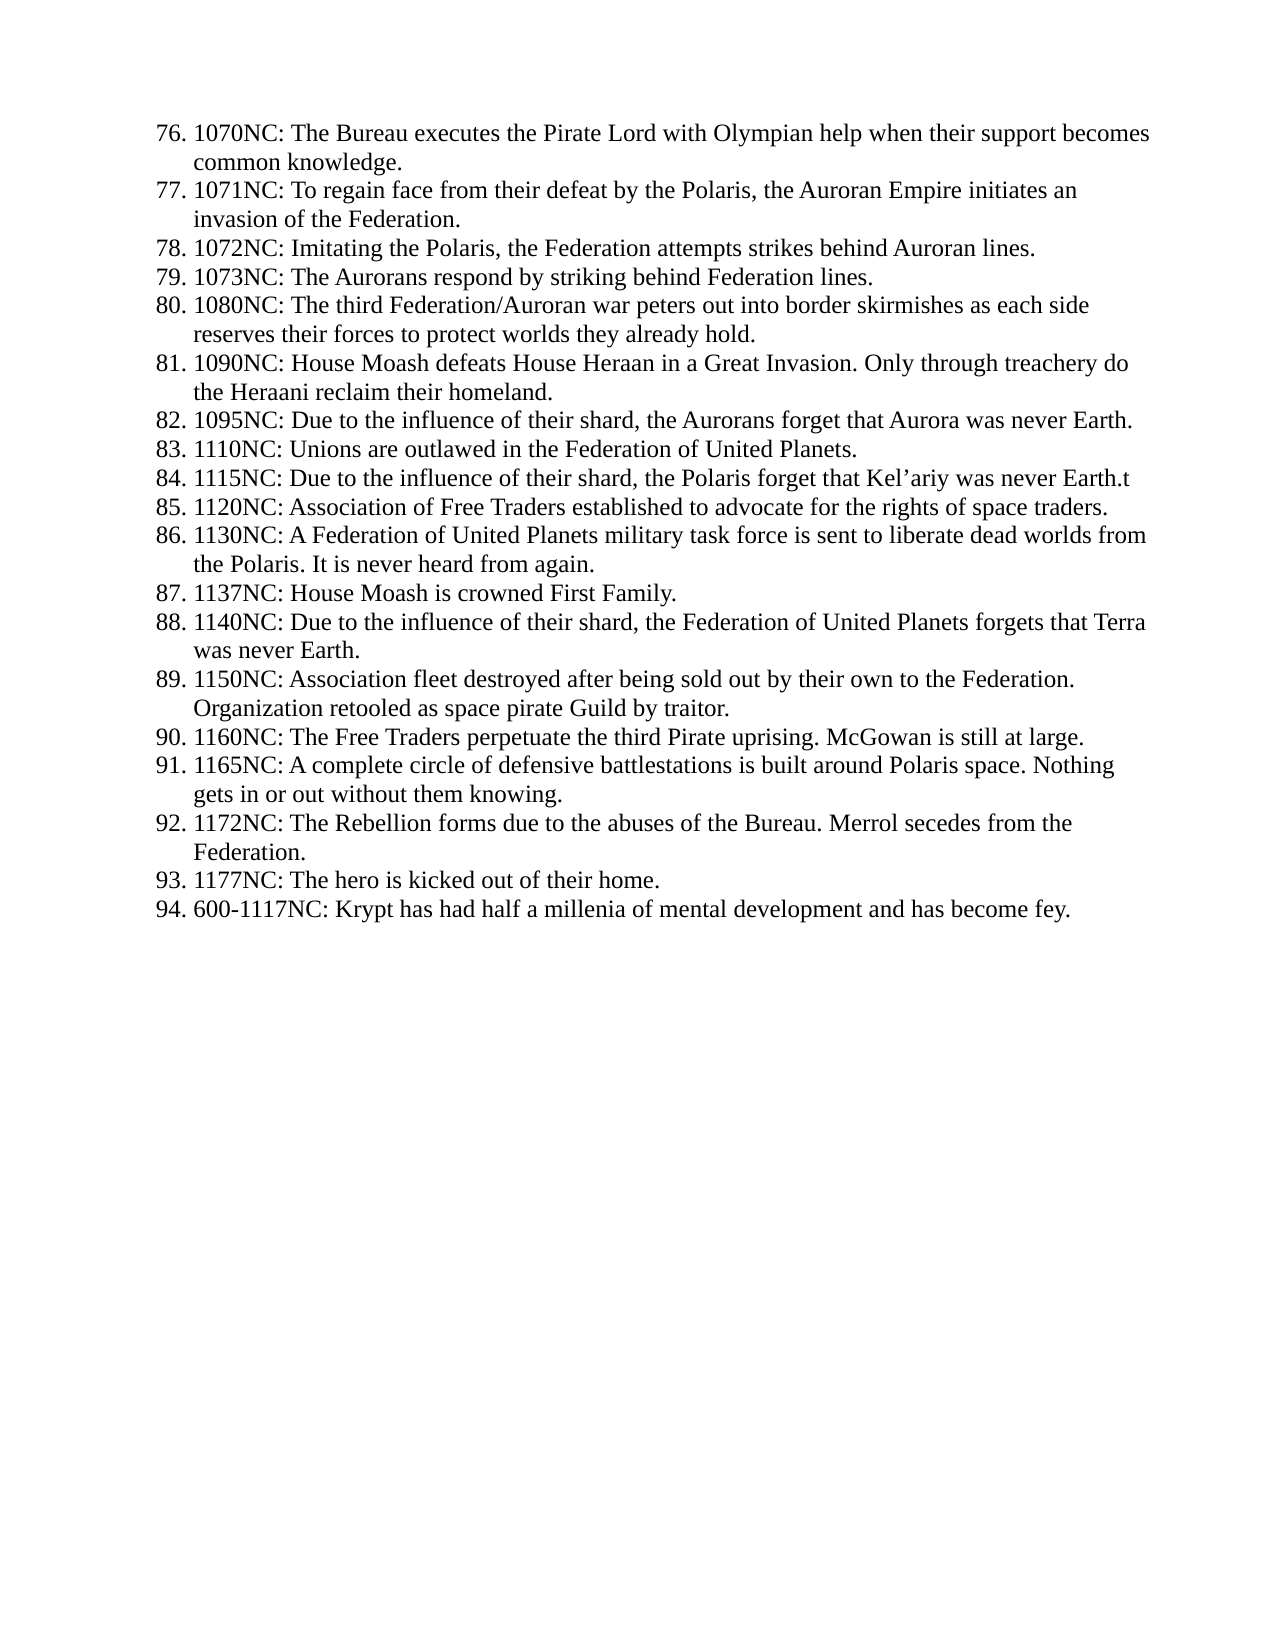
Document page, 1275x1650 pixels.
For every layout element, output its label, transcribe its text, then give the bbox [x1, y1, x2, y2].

list 1177NC: The hero is kicked out of their home. [156, 866, 1157, 894]
list 1172NC: The Rebellion forms due to the abuses of the Bureau. Merrol secedes from the Federation. [156, 808, 1157, 866]
list 1090NC: House Moash defeats House Heraan in a Great Invasion. Only through treachery do the Heraani reclaim their homeland. [156, 348, 1157, 406]
list 600-1117NC: Krypt has had half a millenia of mental development and has become fey. [156, 894, 1157, 923]
list 1120NC: Association of Free Traders established to advocate for the rights of space traders. [156, 492, 1157, 521]
list 1115NC: Due to the influence of their shard, the Polaris forget that Kel’ariy was never Earth.t [156, 463, 1157, 492]
list 1095NC: Due to the influence of their shard, the Aurorans forget that Aurora was never Earth. [156, 406, 1157, 434]
list 1150NC: Association fleet destroyed after being sold out by their own to the Federation. Organization retooled as space pirate Guild by traitor. [156, 664, 1157, 722]
list 1160NC: The Free Traders perpetuate the third Pirate uprising. McGowan is still at large. [156, 722, 1157, 751]
list 1110NC: Unions are outlawed in the Federation of United Planets. [156, 434, 1157, 463]
list 1130NC: A Federation of United Planets military task force is sent to liberate dead worlds from the Polaris. It is never heard from again. [156, 521, 1157, 578]
list 1071NC: To regain face from their defeat by the Polaris, the Auroran Empire initiates an invasion of the Federation. [156, 176, 1157, 233]
list 1137NC: House Moash is crowned First Family. [156, 578, 1157, 607]
list 1072NC: Imitating the Polaris, the Federation attempts strikes behind Auroran lines. [156, 233, 1157, 262]
list 1165NC: A complete circle of defensive battlestations is built around Polaris space. Nothing gets in or out without them knowing. [156, 751, 1157, 808]
list 1140NC: Due to the influence of their shard, the Federation of United Planets forgets that Terra was never Earth. [156, 607, 1157, 664]
list 1070NC: The Bureau executes the Pirate Lord with Olympian help when their support becomes common knowledge. [156, 118, 1157, 176]
list 1073NC: The Aurorans respond by striking behind Federation lines. [156, 262, 1157, 291]
list 1080NC: The third Federation/Auroran war peters out into border skirmishes as each side reserves their forces to protect worlds they already hold. [156, 291, 1157, 348]
